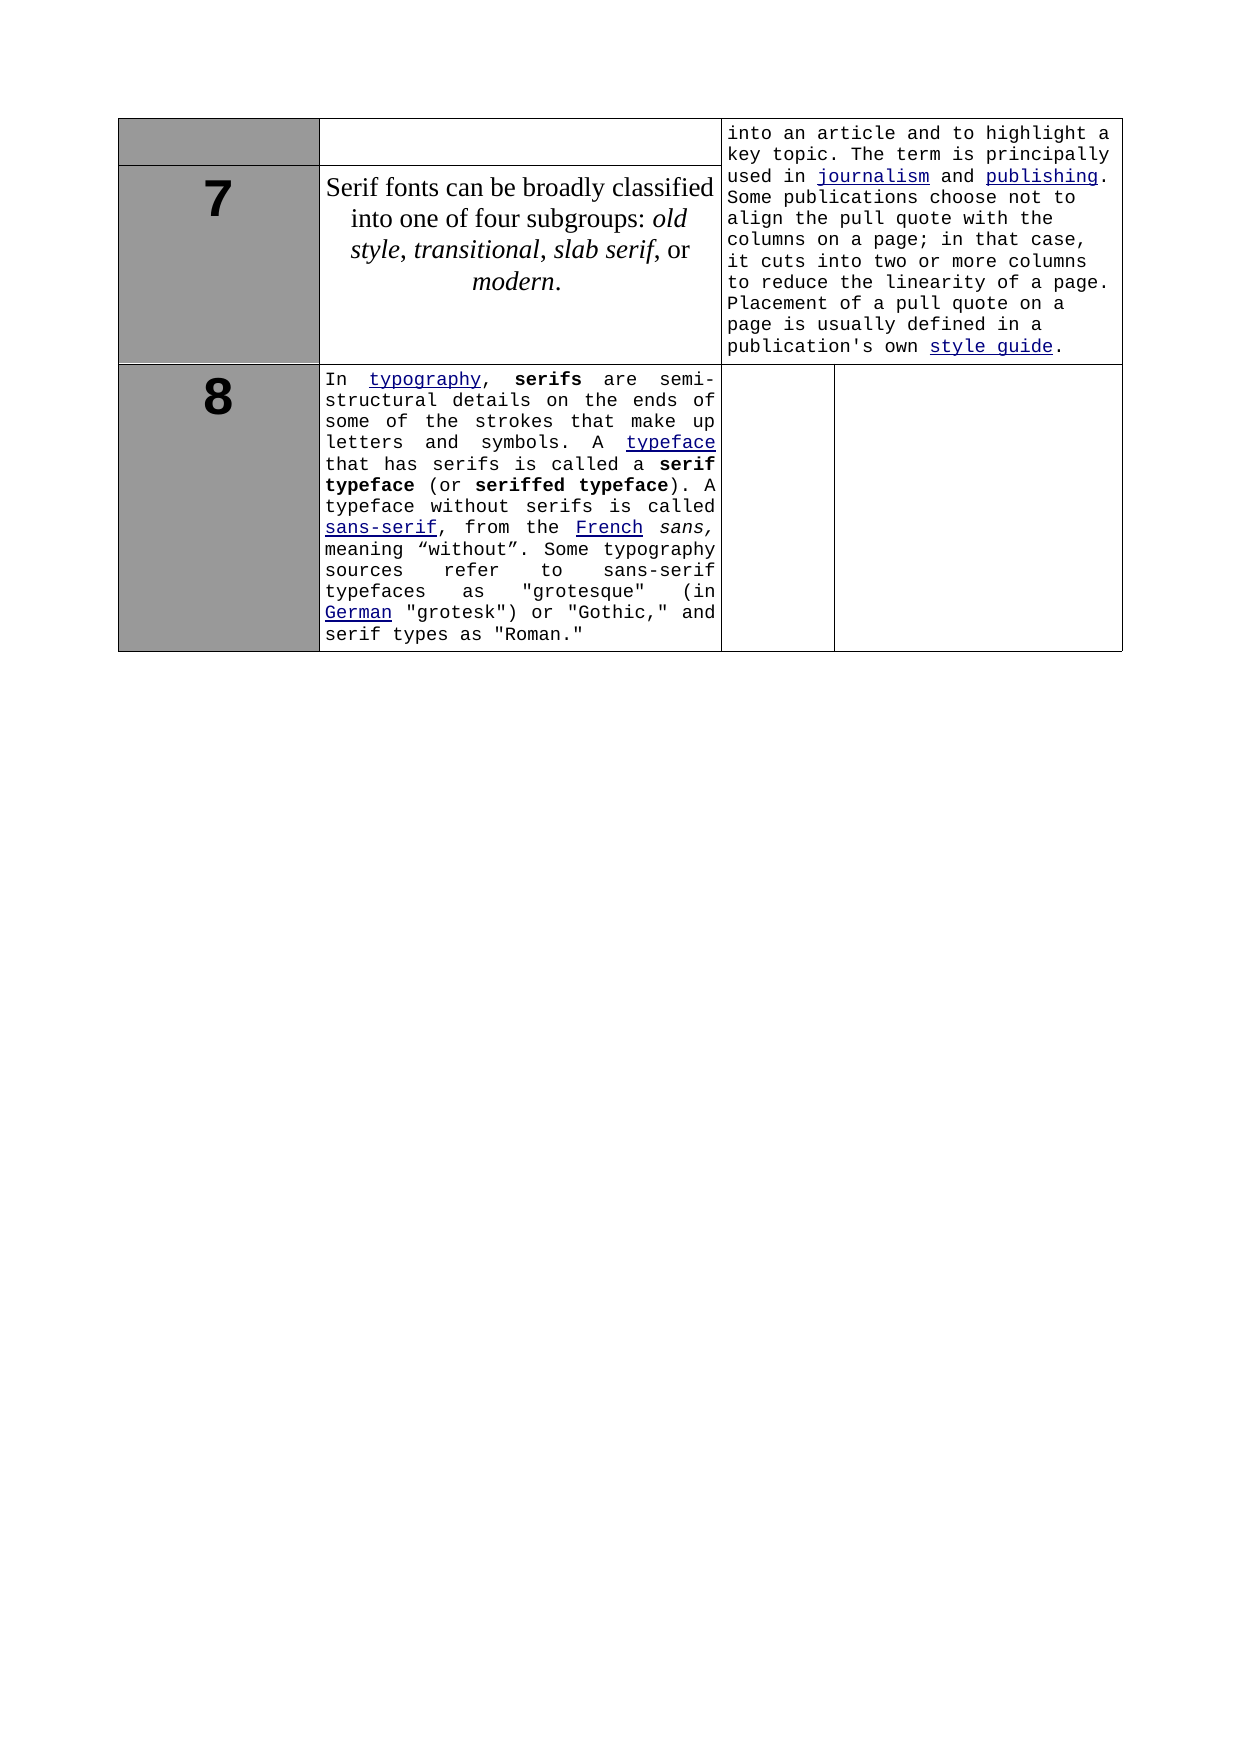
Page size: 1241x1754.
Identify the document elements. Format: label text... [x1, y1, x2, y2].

table_cell [119, 119, 319, 165]
table_cell 8 [119, 365, 319, 651]
table_cell [835, 365, 1122, 651]
table_cell [722, 365, 834, 651]
table_cell into an article and to highlight a key topic. The term is principally used in journalism and publishing. Some publications choose not to align the pull quote with the columns on a page; in that case, it cuts into two or more columns to reduce the linearity of a page. Placement of a pull quote on a page is usually defined in a publication's own style guide. [722, 119, 1122, 363]
table_cell 7 [119, 166, 319, 363]
table_cell Serif fonts can be broadly classified into one of four subgroups: old style, transitional, slab serif, or modern. [320, 166, 721, 363]
table_cell [320, 119, 721, 165]
table_cell In typography, serifs are semi-structural details on the ends of some of the strokes that make up letters and symbols. A typeface that has serifs is called a serif typeface (or seriffed typeface). A typeface without serifs is called sans-serif, from the French sans, meaning “without”. Some typography sources refer to sans-serif typefaces as "grotesque" (in German "grotesk") or "Gothic," and serif types as "Roman." [320, 365, 721, 651]
